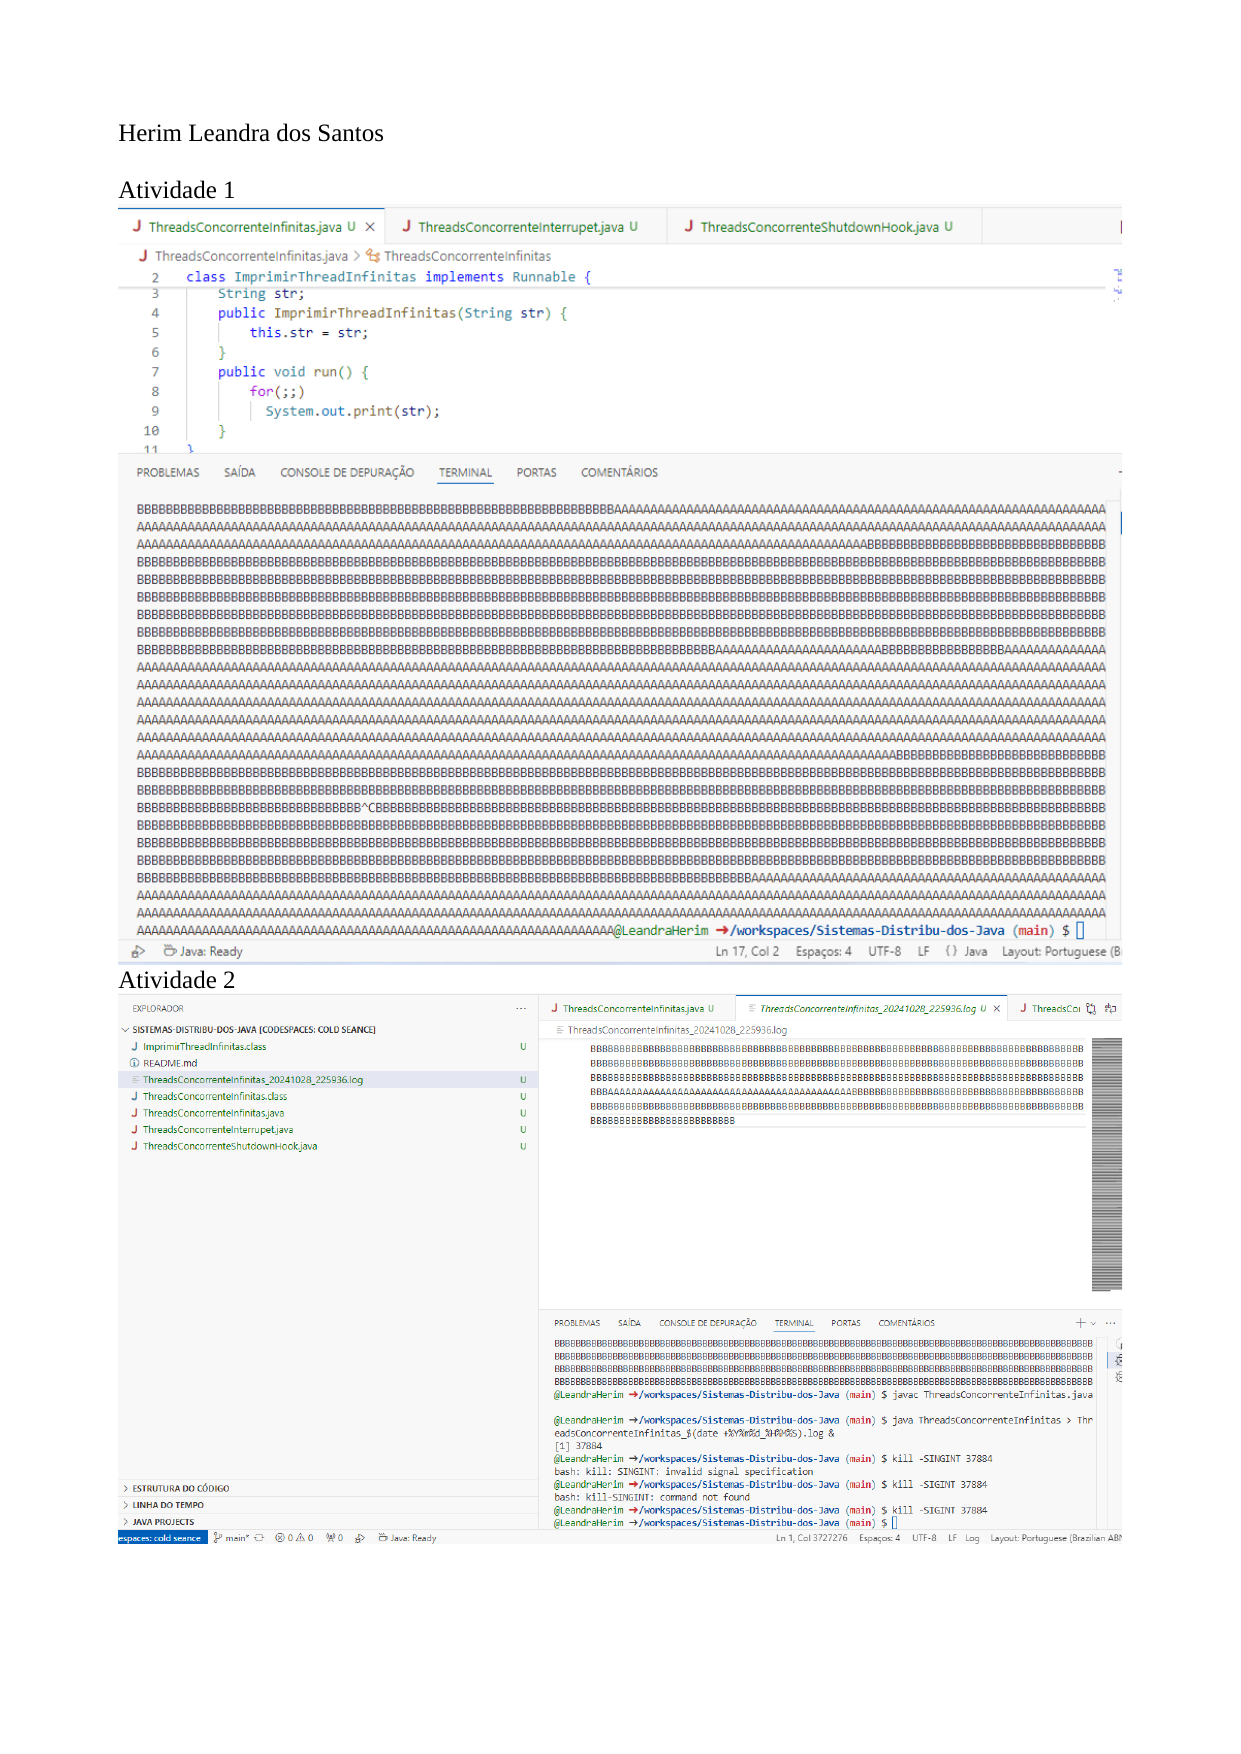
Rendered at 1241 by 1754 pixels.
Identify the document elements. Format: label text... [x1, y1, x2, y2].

text Herim Leandra dos Santos [118, 118, 1122, 147]
picture [118, 204, 1123, 965]
picture [118, 993, 1123, 1544]
text Atividade 1 [118, 176, 1122, 204]
text Atividade 2 [118, 965, 1122, 993]
